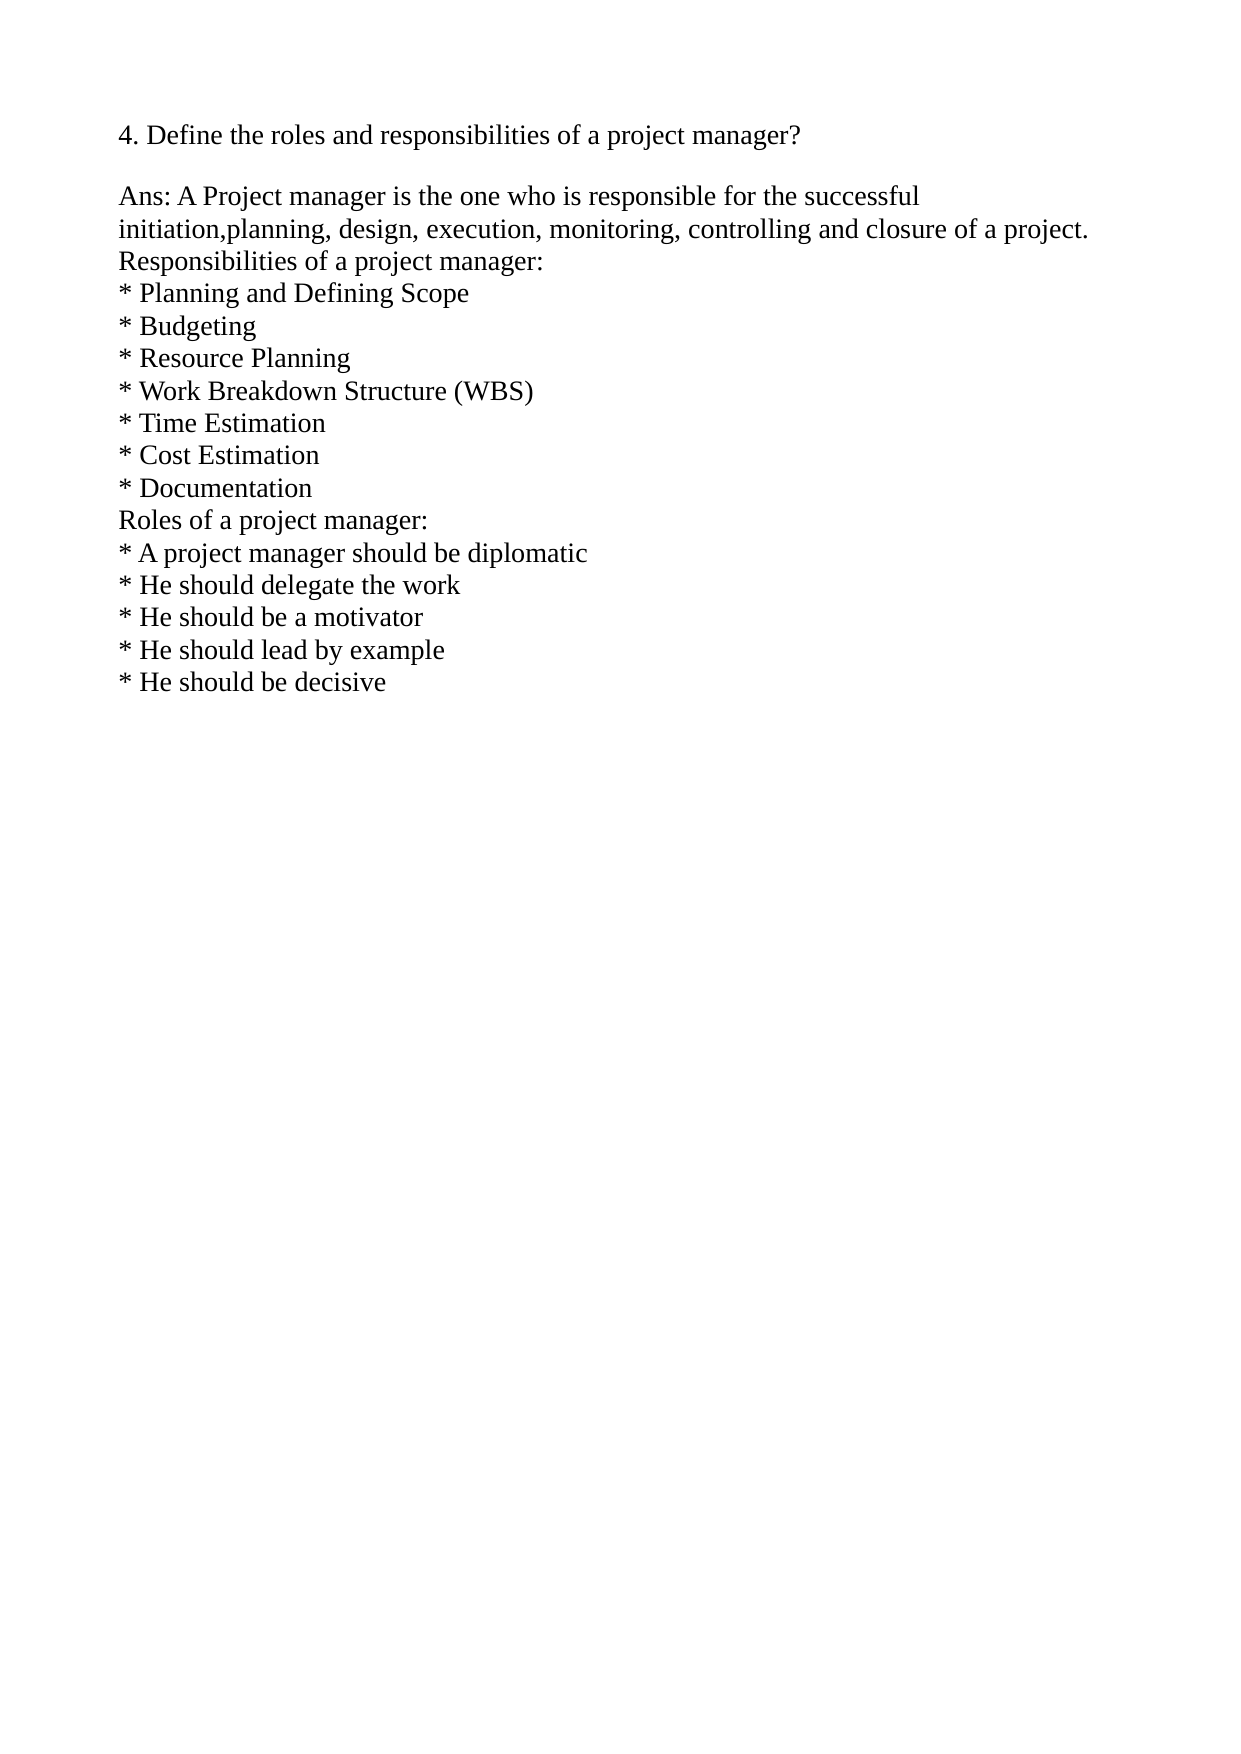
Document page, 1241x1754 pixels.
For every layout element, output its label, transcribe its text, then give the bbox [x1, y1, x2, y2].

text * Work Breakdown Structure (WBS) [118, 374, 1122, 406]
text Roles of a project manager: [118, 503, 1122, 536]
text * He should be a motivator [118, 600, 1122, 633]
text * Resource Planning [118, 341, 1122, 374]
text * He should be decisive [118, 665, 1122, 698]
text * Budgeting [118, 309, 1122, 341]
text * He should delegate the work [118, 568, 1122, 600]
text 4. Define the roles and responsibilities of a project manager? [118, 118, 1122, 151]
text * Planning and Defining Scope [118, 276, 1122, 309]
text * Time Estimation [118, 406, 1122, 438]
text * Documentation [118, 471, 1122, 503]
text Ans: A Project manager is the one who is responsible for the successful initiation,planning, design, execution, monitoring, controlling and closure of a project. [118, 179, 1122, 244]
text * Cost Estimation [118, 438, 1122, 471]
text Responsibilities of a project manager: [118, 244, 1122, 276]
text * A project manager should be diplomatic [118, 536, 1122, 568]
text * He should lead by example [118, 633, 1122, 665]
